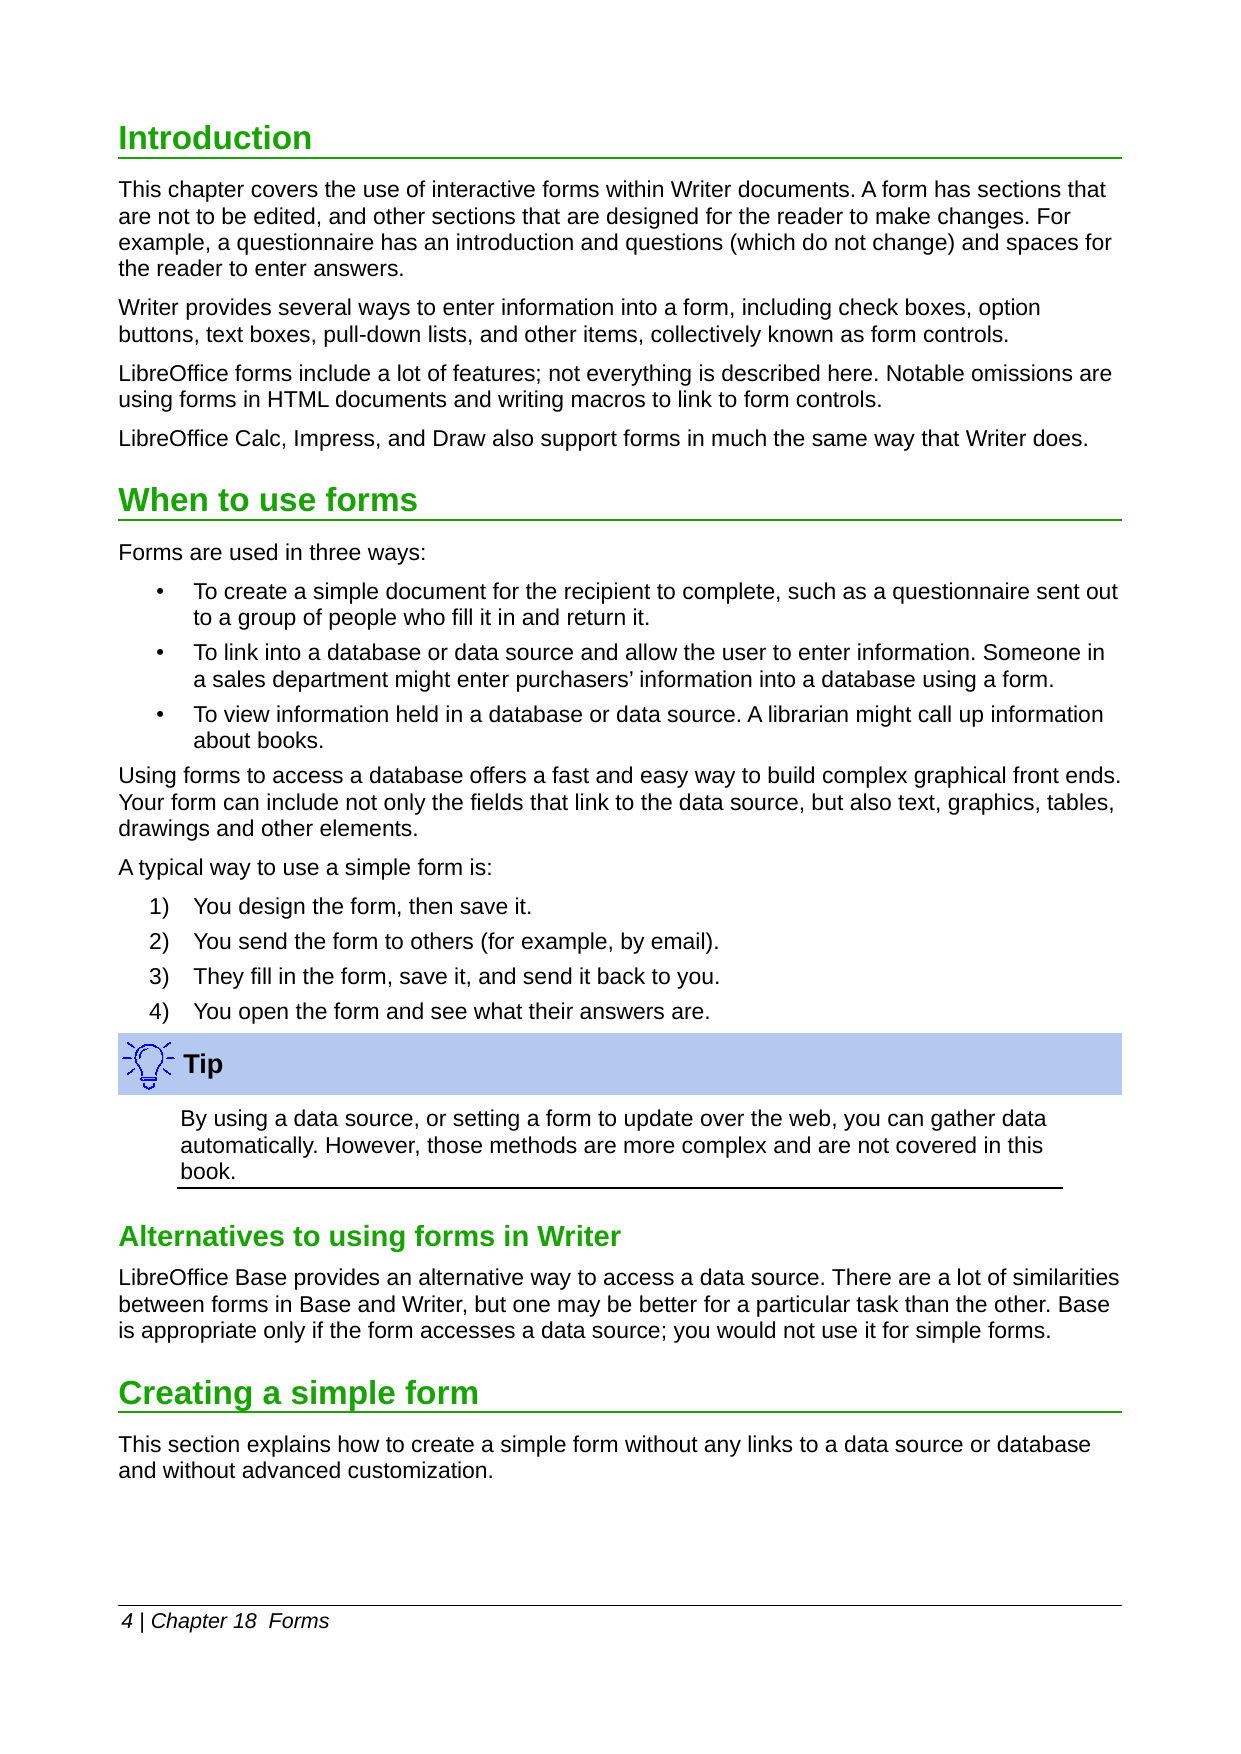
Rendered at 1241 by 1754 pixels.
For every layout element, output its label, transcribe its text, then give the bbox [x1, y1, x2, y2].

list Forms are used in three ways: [118, 539, 1122, 565]
subtitle Alternatives to using forms in Writer [118, 1219, 1122, 1252]
text By using a data source, or setting a form to update over the web, you can gather data automatically. However, those methods are more complex and are not covered in this book. [177, 1102, 1063, 1187]
list To link into a database or data source and allow the user to enter information. Someone in a sales department might enter purchasers’ information into a database using a form. [156, 639, 1122, 692]
list A typical way to use a simple form is: [118, 854, 1122, 880]
list To create a simple document for the recipient to complete, such as a questionnaire sent out to a group of people who fill it in and return it. [156, 578, 1122, 630]
text LibreOffice Calc, Impress, and Draw also support forms in much the same way that Writer does. [118, 425, 1122, 451]
text This section explains how to create a simple form without any links to a data source or database and without advanced customization. [118, 1431, 1122, 1484]
text LibreOffice forms include a lot of features; not everything is described here. Notable omissions are using forms in HTML documents and writing macros to link to form controls. [118, 359, 1122, 412]
list They fill in the form, save it, and send it back to you. [169, 963, 1122, 989]
list You send the form to others (for example, by email). [169, 928, 1122, 954]
text Using forms to access a database offers a fast and easy way to build complex graphical front ends. Your form can include not only the fields that link to the data source, but also text, graphics, tables, drawings and other elements. [118, 762, 1122, 841]
subtitle Creating a simple form [118, 1373, 1122, 1411]
text This chapter covers the use of interactive forms within Writer documents. A form has sections that are not to be edited, and other sections that are designed for the reader to make changes. For example, a questionnaire has an introduction and questions (which do not change) and spaces for the reader to enter answers. [118, 176, 1122, 282]
text Writer provides several ways to enter information into a form, including check boxes, option buttons, text boxes, pull-down lists, and other items, collectively known as form controls. [118, 294, 1122, 347]
picture [119, 1034, 179, 1094]
subtitle Tip [118, 1033, 1122, 1095]
list You open the form and see what their answers are. [169, 998, 1122, 1025]
list You design the form, then save it. [169, 893, 1122, 919]
list To view information held in a database or data source. A librarian might call up information about books. [156, 701, 1122, 753]
subtitle Introduction [118, 118, 1122, 157]
text LibreOffice Base provides an alternative way to access a data source. There are a lot of similarities between forms in Base and Writer, but one may be better for a particular task than the other. Base is appropriate only if the form accesses a data source; you would not use it for simple forms. [118, 1264, 1122, 1343]
subtitle When to use forms [118, 481, 1122, 519]
